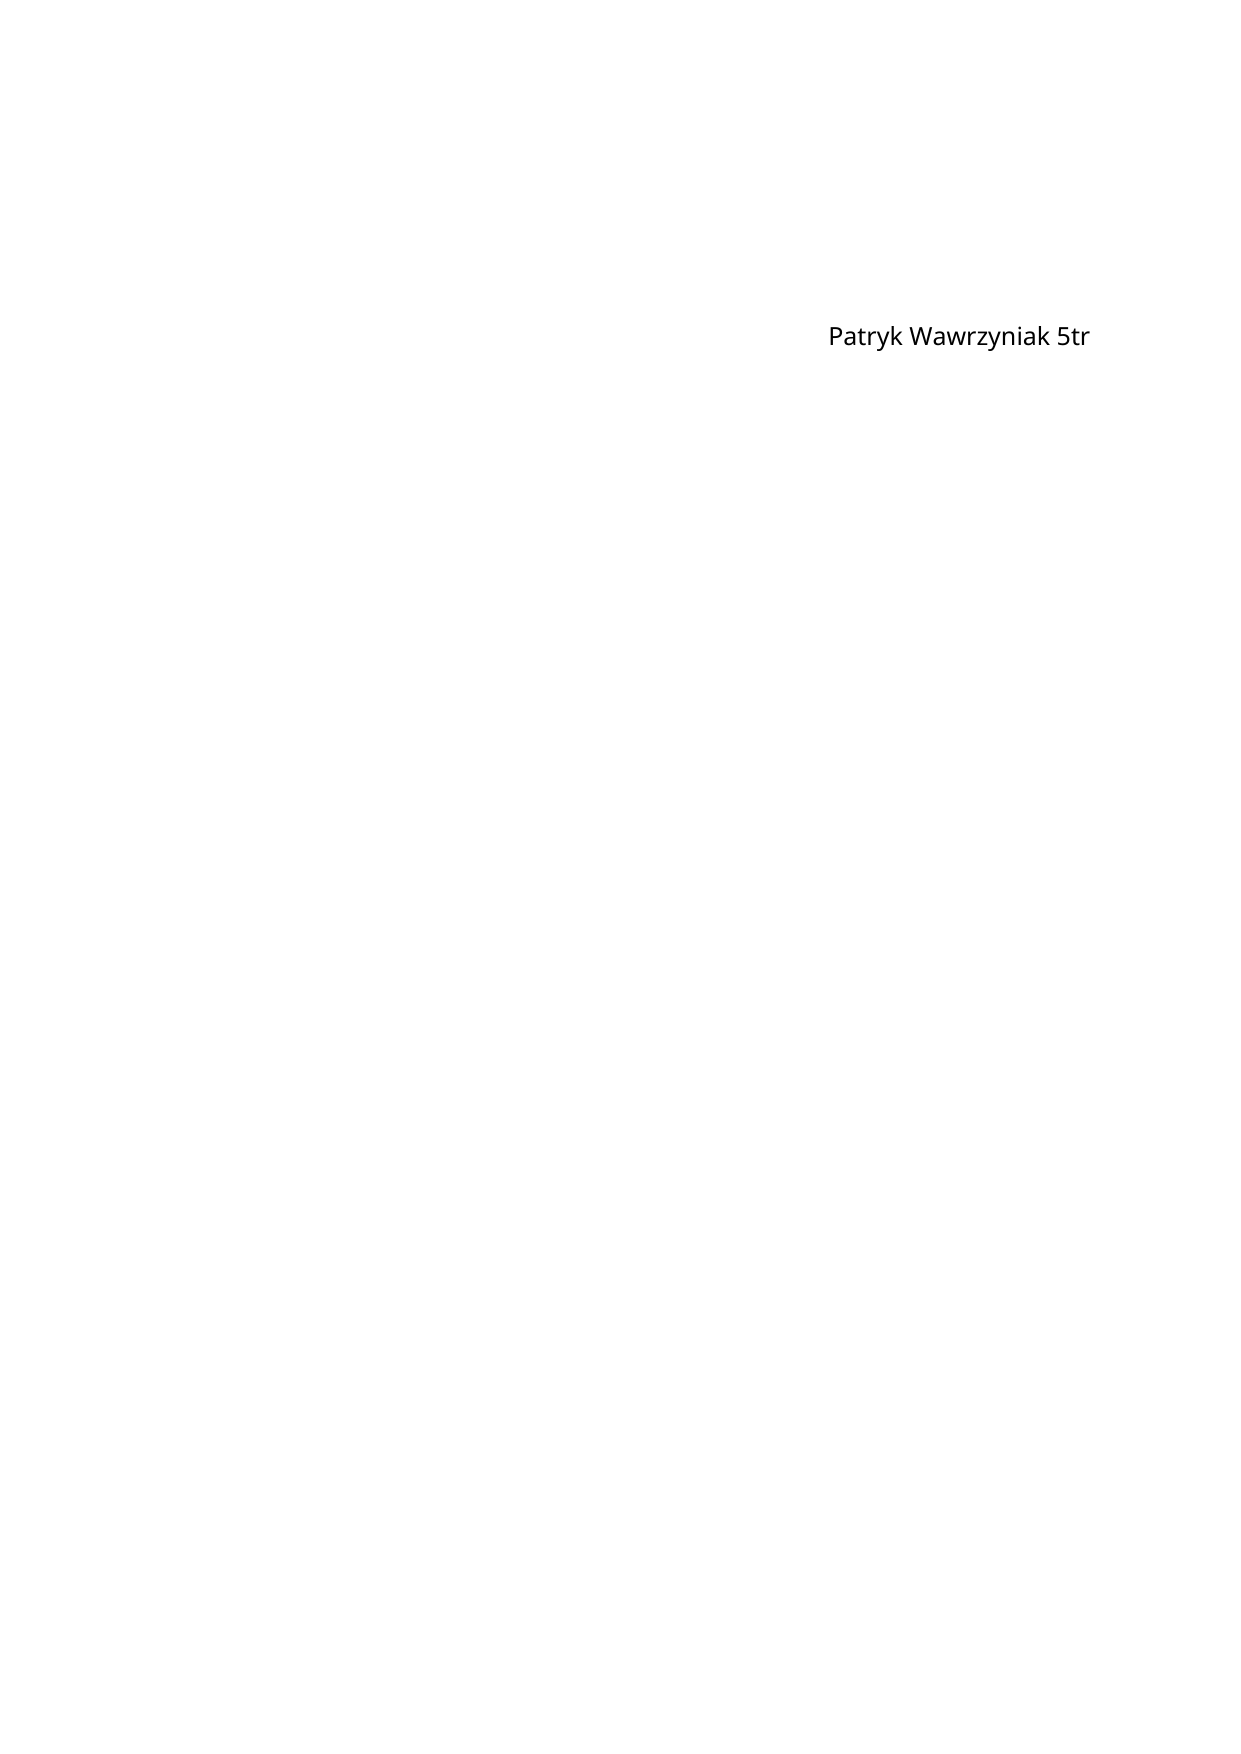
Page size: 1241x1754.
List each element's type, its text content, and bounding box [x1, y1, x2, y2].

text Patryk Wawrzyniak 5tr [150, 318, 1090, 352]
